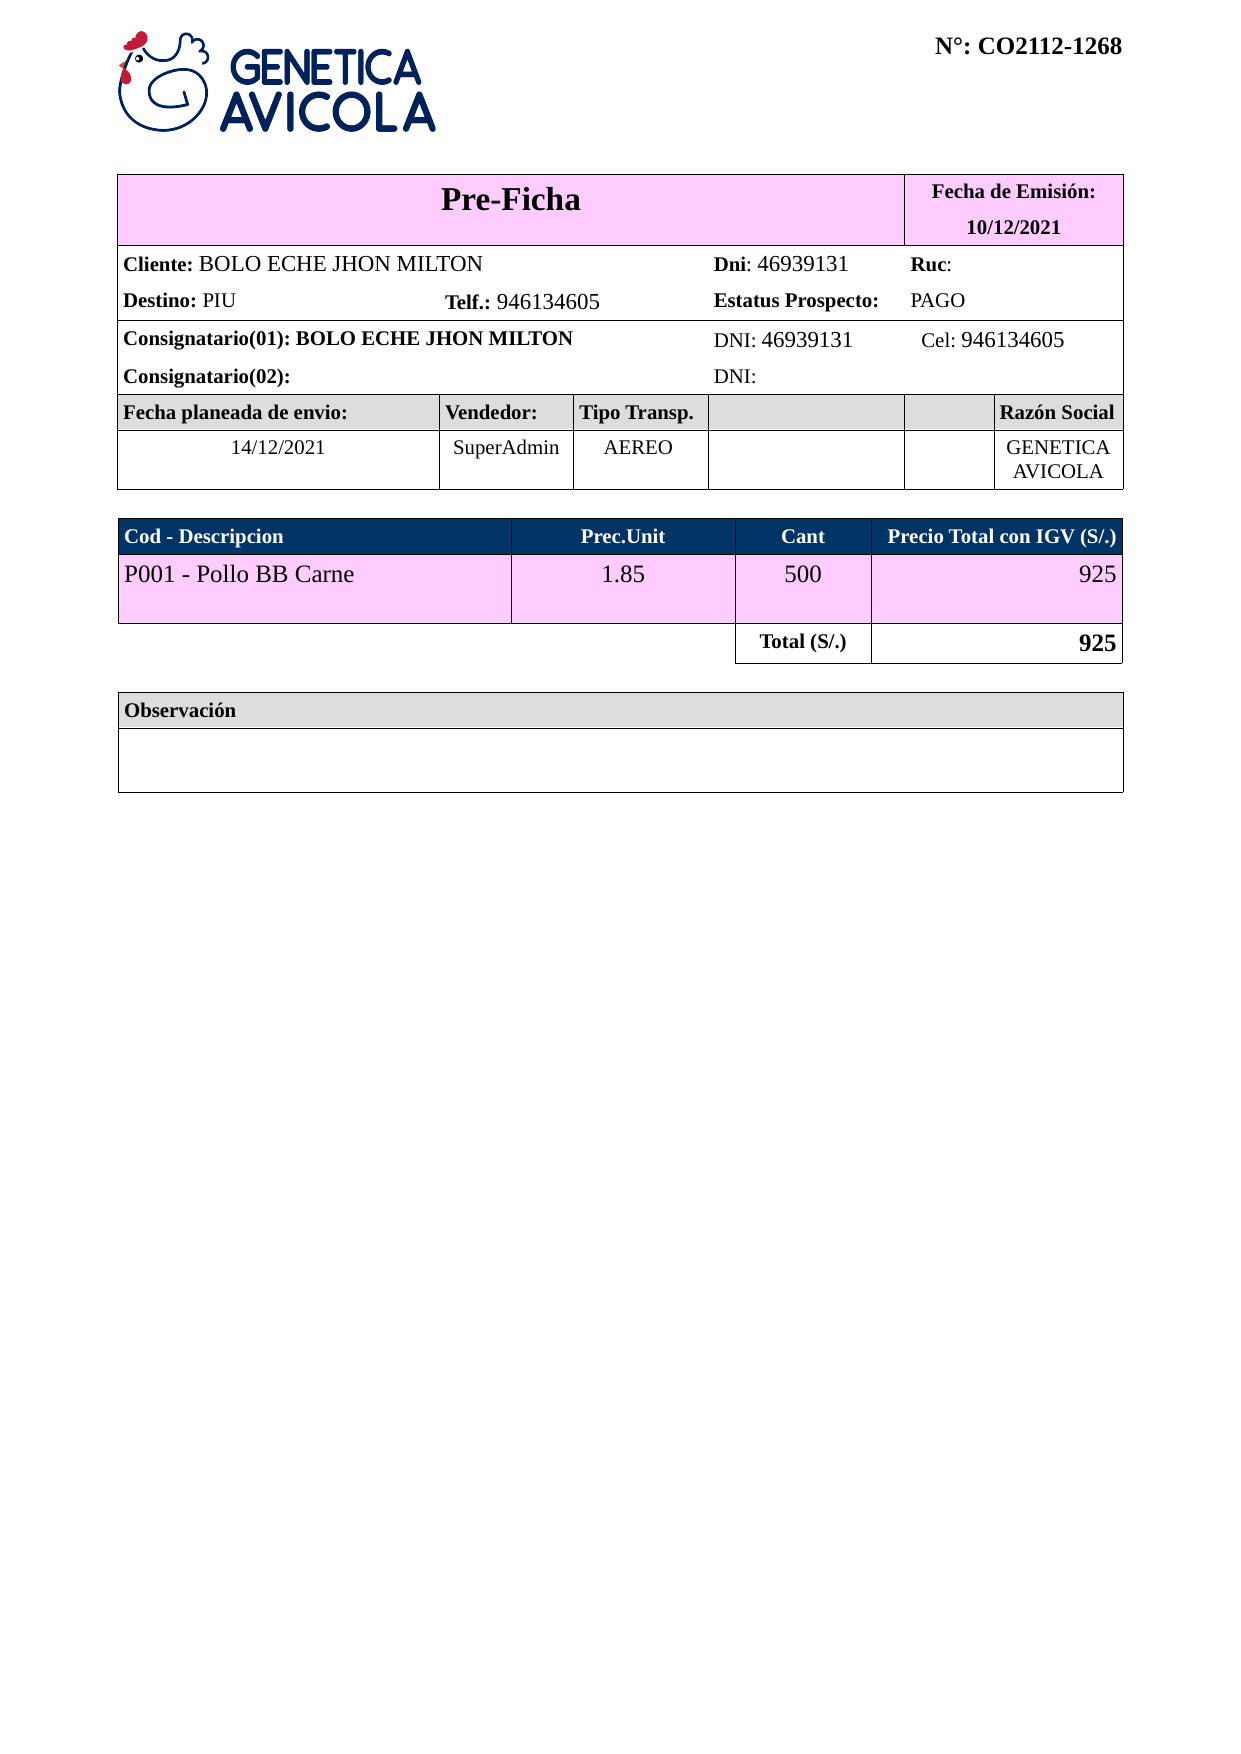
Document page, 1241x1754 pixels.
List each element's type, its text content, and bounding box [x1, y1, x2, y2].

table_cell AEREO [574, 431, 708, 489]
table_cell Razón Social [995, 395, 1123, 429]
table_cell DNI: [708, 358, 1123, 394]
table_cell Estatus Prospecto: [708, 283, 904, 320]
table_cell P001 - Pollo BB Carne [119, 555, 511, 623]
table_cell Consignatario(01): BOLO ECHE JHON MILTON [118, 321, 708, 358]
picture [118, 31, 436, 132]
table_cell Telf.: 946134605 [439, 283, 708, 320]
table_cell [511, 624, 735, 663]
table_header Prec.Unit [512, 519, 735, 554]
table_cell 500 [736, 555, 871, 623]
table_cell DNI: 46939131 [708, 321, 916, 358]
table_cell Fecha planeada de envio: [118, 395, 439, 429]
table_cell Consignatario(02): [118, 358, 708, 394]
table_cell [119, 729, 1123, 792]
table_cell [905, 431, 994, 489]
table_cell Cliente: BOLO ECHE JHON MILTON [118, 246, 708, 283]
table_cell Tipo Transp. [574, 395, 708, 429]
table_cell SuperAdmin [440, 431, 573, 489]
table_header Precio Total con IGV (S/.) [872, 519, 1122, 554]
table_cell [905, 395, 994, 429]
table_header Cant [736, 519, 871, 554]
table_cell PAGO [905, 283, 1123, 320]
table_cell Destino: PIU [118, 283, 439, 320]
table_cell 925 [872, 624, 1122, 663]
table_cell [709, 431, 904, 489]
table_cell GENETICA AVICOLA [995, 431, 1123, 489]
table_cell 1.85 [512, 555, 735, 623]
table_cell Vendedor: [440, 395, 573, 429]
table_cell [709, 395, 904, 429]
table_header Observación [119, 693, 1123, 727]
table_cell 14/12/2021 [118, 431, 439, 489]
table_cell [118, 624, 511, 663]
table_cell 925 [872, 555, 1122, 623]
table_cell Dni: 46939131 [708, 246, 904, 283]
table_cell Total (S/.) [736, 624, 871, 663]
table_header Pre-Ficha [118, 175, 904, 245]
table_cell Cel: 946134605 [916, 321, 1123, 358]
table_cell Ruc: [905, 246, 1123, 283]
table_header Fecha de Emisión: [905, 175, 1123, 209]
table_cell 10/12/2021 [905, 209, 1123, 245]
table_header Cod - Descripcion [119, 519, 511, 554]
